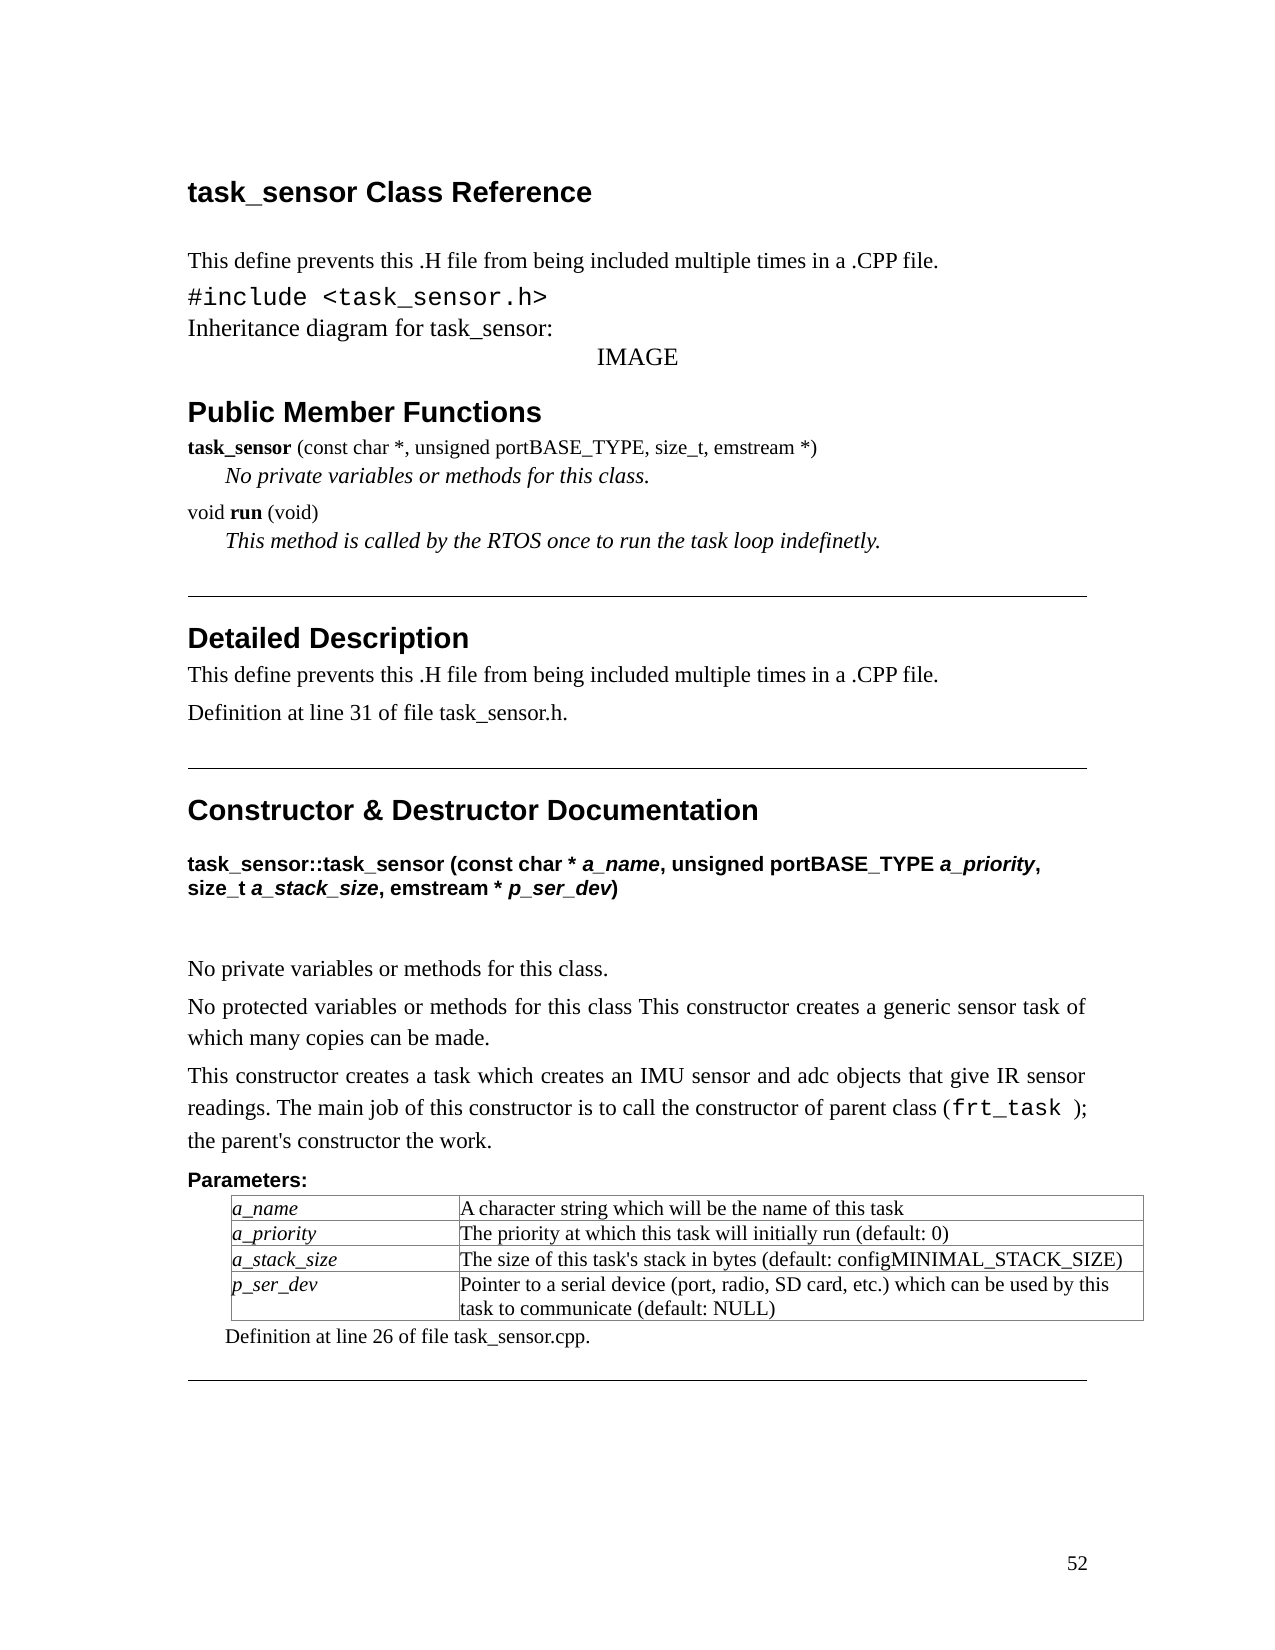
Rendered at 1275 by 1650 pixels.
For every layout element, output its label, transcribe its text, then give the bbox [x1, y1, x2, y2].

list void run (void) [187, 500, 1087, 524]
table_cell The priority at which this task will initially run (default: 0) [460, 1221, 1143, 1245]
list task_sensor (const char *, unsigned portBASE_TYPE, size_t, emstream *) [187, 435, 1087, 459]
subtitle task_sensor Class Reference [187, 175, 1087, 208]
text No private variables or methods for this class. [225, 462, 1087, 489]
table_cell Pointer to a serial device (port, radio, SD card, etc.) which can be used by this task to communicate (default: NULL) [460, 1272, 1143, 1320]
text No protected variables or methods for this class This constructor creates a generic sensor task of which many copies can be made. [187, 993, 1087, 1051]
table_cell a_priority [232, 1221, 459, 1245]
subtitle task_sensor::task_sensor (const char * a_name, unsigned portBASE_TYPE a_priority, size_t a_stack_size, emstream * p_ser_dev) [187, 852, 1087, 900]
text This constructor creates a task which creates an IMU sensor and adc objects that give IR sensor readings. The main job of this constructor is to call the constructor of parent class (frt_task ); the parent's constructor the work. [187, 1062, 1087, 1153]
text This define prevents this .H file from being included multiple times in a .CPP file. [187, 661, 1087, 688]
list Definition at line 26 of file task_sensor.cpp. [225, 1324, 1087, 1348]
table_header a_name [232, 1196, 459, 1220]
text This method is called by the RTOS once to run the task loop indefinetly. [225, 527, 1087, 554]
text No private variables or methods for this class. [187, 955, 1087, 981]
text Inheritance diagram for task_sensor: [187, 313, 1087, 342]
text #include <task_sensor.h> [187, 284, 1087, 313]
table_header A character string which will be the name of this task [460, 1196, 1143, 1220]
table_cell p_ser_dev [232, 1272, 459, 1320]
text IMAGE [187, 342, 1087, 370]
subtitle Detailed Description [187, 621, 1087, 655]
table_cell a_stack_size [232, 1246, 459, 1271]
subtitle Public Member Functions [187, 395, 1087, 429]
subtitle Parameters: [187, 1168, 1087, 1192]
subtitle Constructor & Destructor Documentation [187, 793, 1087, 827]
text This define prevents this .H file from being included multiple times in a .CPP file. [187, 247, 1087, 273]
text Definition at line 31 of file task_sensor.h. [187, 699, 1087, 725]
table_cell The size of this task's stack in bytes (default: configMINIMAL_STACK_SIZE) [460, 1246, 1143, 1271]
